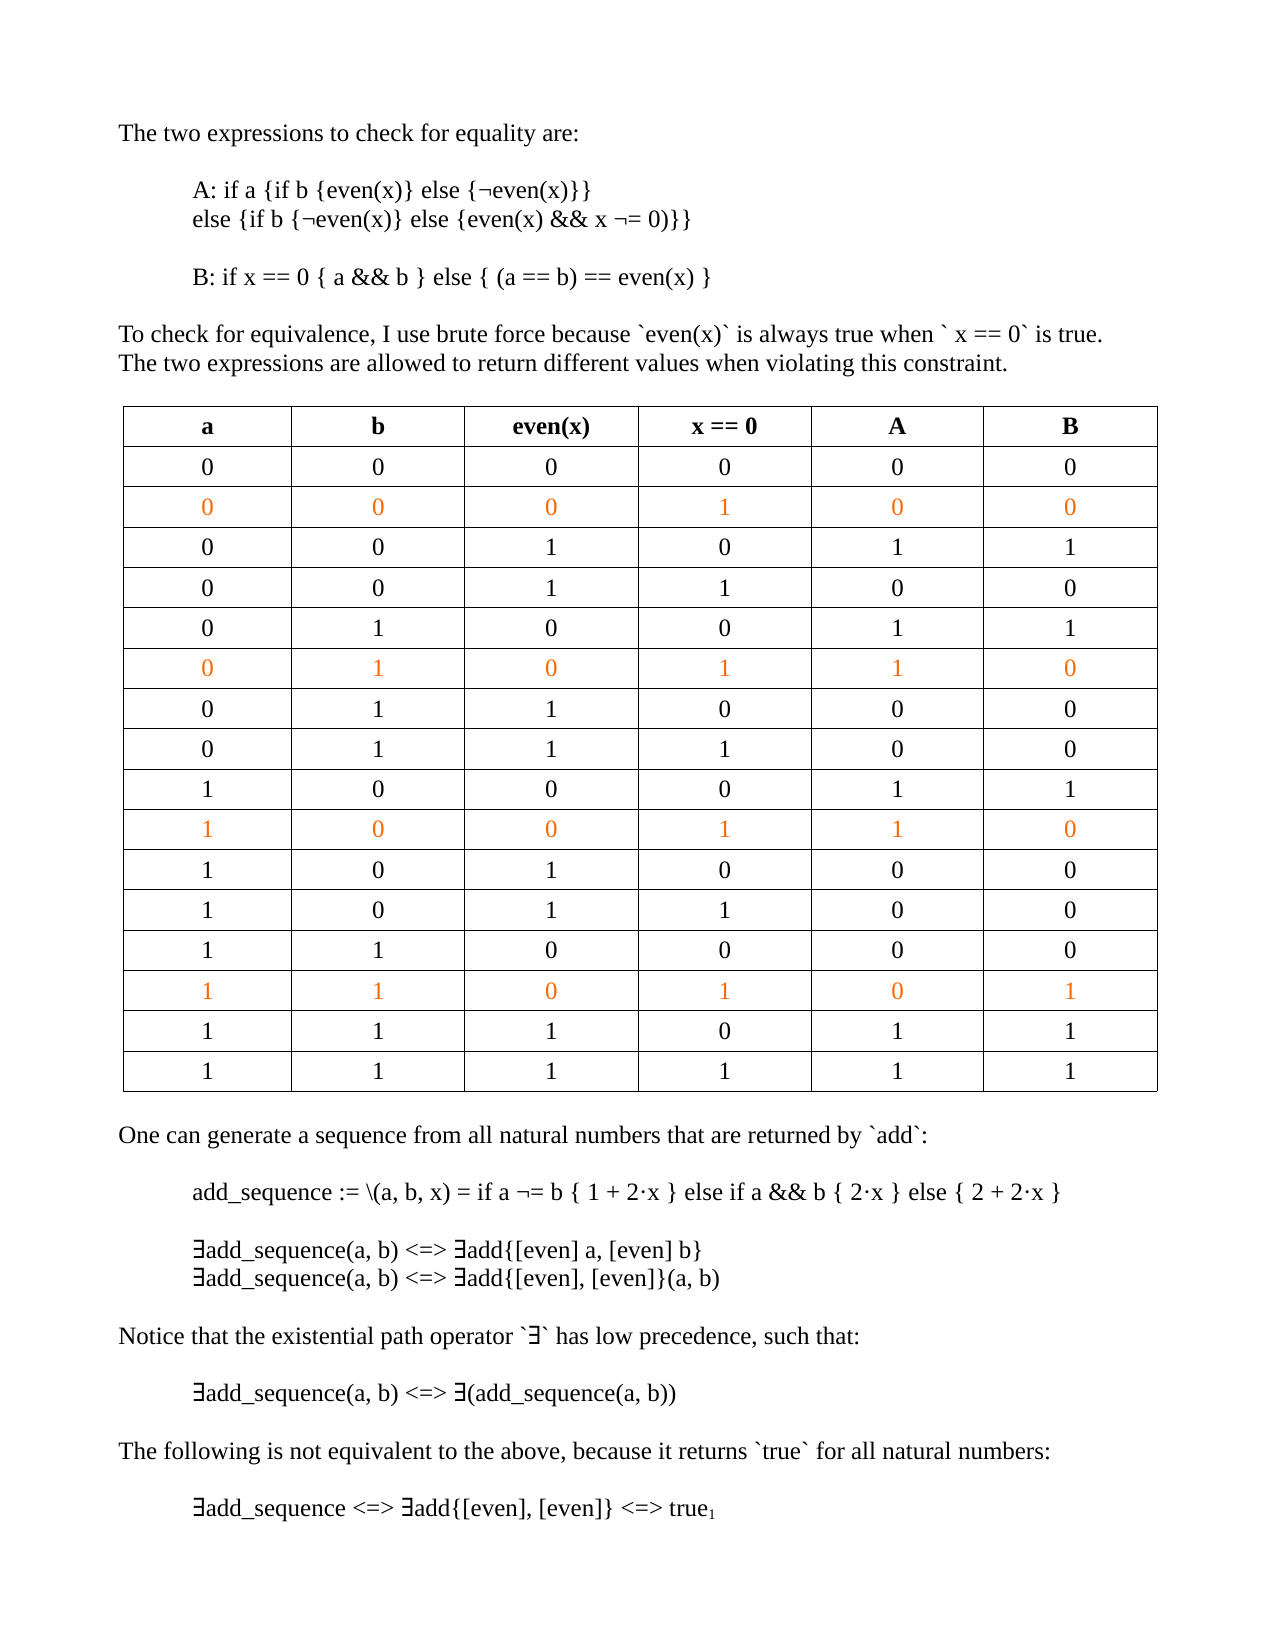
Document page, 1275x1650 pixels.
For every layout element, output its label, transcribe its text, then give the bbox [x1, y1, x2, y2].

table_cell 0 [639, 528, 811, 567]
text ∃add_sequence(a, b) <=> ∃(add_sequence(a, b)) [118, 1378, 1157, 1407]
table_cell 1 [292, 689, 464, 728]
table_cell 1 [124, 890, 291, 930]
table_cell 0 [292, 528, 464, 567]
table_cell 0 [639, 608, 811, 647]
table_cell 1 [639, 487, 811, 527]
table_cell 1 [812, 649, 983, 688]
table_cell 0 [984, 810, 1157, 849]
table_header x == 0 [639, 407, 811, 446]
table_cell 0 [292, 810, 464, 849]
text else {if b {¬even(x)} else {even(x) && x ¬= 0)}} [118, 204, 1157, 233]
text The two expressions to check for equality are: [118, 118, 1157, 147]
table_cell 1 [292, 649, 464, 688]
table_cell 0 [465, 770, 638, 809]
table_cell 1 [639, 649, 811, 688]
table_cell 1 [124, 931, 291, 970]
table_cell 1 [984, 1052, 1157, 1091]
text One can generate a sequence from all natural numbers that are returned by `add`: [118, 1120, 1157, 1148]
table_cell 0 [639, 1011, 811, 1051]
table_cell 1 [292, 1011, 464, 1051]
table_cell 0 [124, 649, 291, 688]
table_cell 0 [639, 447, 811, 486]
table_cell 1 [812, 528, 983, 567]
table_cell 1 [124, 770, 291, 809]
table_cell 0 [124, 729, 291, 768]
table_cell 1 [465, 1011, 638, 1051]
table_cell 0 [812, 487, 983, 527]
table_cell 0 [465, 487, 638, 527]
text To check for equivalence, I use brute force because `even(x)` is always true when ` x == 0` is true. The two expressions are allowed to return different values when violating this constraint. [118, 319, 1157, 377]
table_cell 0 [465, 971, 638, 1010]
table_cell 0 [465, 608, 638, 647]
table_cell 1 [984, 528, 1157, 567]
table_cell 1 [639, 729, 811, 768]
table_header A [812, 407, 983, 446]
table_cell 1 [639, 568, 811, 607]
table_cell 0 [124, 608, 291, 647]
table_cell 1 [292, 931, 464, 970]
table_cell 0 [639, 770, 811, 809]
table_cell 0 [984, 729, 1157, 768]
table_cell 0 [639, 850, 811, 889]
table_cell 0 [984, 689, 1157, 728]
table_cell 0 [984, 850, 1157, 889]
table_header b [292, 407, 464, 446]
table_cell 1 [984, 770, 1157, 809]
table_cell 0 [292, 447, 464, 486]
table_cell 1 [292, 729, 464, 768]
table_cell 1 [124, 1052, 291, 1091]
table_cell 0 [465, 649, 638, 688]
table_cell 0 [984, 890, 1157, 930]
table_cell 0 [984, 649, 1157, 688]
table_cell 1 [639, 1052, 811, 1091]
table_cell 0 [812, 931, 983, 970]
table_cell 1 [465, 528, 638, 567]
table_cell 0 [124, 528, 291, 567]
table_cell 0 [124, 689, 291, 728]
text ∃add_sequence(a, b) <=> ∃add{[even], [even]}(a, b) [118, 1263, 1157, 1292]
table_cell 1 [124, 1011, 291, 1051]
table_cell 0 [124, 568, 291, 607]
table_cell 0 [292, 770, 464, 809]
table_cell 0 [812, 568, 983, 607]
table_cell 0 [812, 850, 983, 889]
text Notice that the existential path operator `∃` has low precedence, such that: [118, 1321, 1157, 1350]
table_cell 1 [292, 608, 464, 647]
table_cell 1 [465, 890, 638, 930]
table_cell 1 [292, 971, 464, 1010]
table_cell 0 [465, 447, 638, 486]
table_cell 0 [984, 487, 1157, 527]
table_cell 1 [124, 971, 291, 1010]
text B: if x == 0 { a && b } else { (a == b) == even(x) } [118, 262, 1157, 291]
table_cell 0 [292, 890, 464, 930]
table_cell 1 [124, 850, 291, 889]
table_cell 1 [639, 890, 811, 930]
table_cell 0 [465, 931, 638, 970]
table_cell 0 [984, 568, 1157, 607]
table_header even(x) [465, 407, 638, 446]
table_header a [124, 407, 291, 446]
table_cell 0 [812, 729, 983, 768]
table_cell 1 [292, 1052, 464, 1091]
table_cell 0 [465, 810, 638, 849]
table_cell 1 [465, 729, 638, 768]
table_cell 1 [639, 971, 811, 1010]
table_cell 1 [124, 810, 291, 849]
table_cell 1 [639, 810, 811, 849]
table_cell 1 [984, 971, 1157, 1010]
table_cell 1 [465, 1052, 638, 1091]
table_cell 1 [465, 850, 638, 889]
table_cell 0 [812, 447, 983, 486]
table_cell 0 [812, 971, 983, 1010]
table_cell 1 [984, 1011, 1157, 1051]
table_cell 0 [639, 689, 811, 728]
table_cell 0 [124, 447, 291, 486]
table_cell 0 [812, 689, 983, 728]
table_cell 0 [639, 931, 811, 970]
table_header B [984, 407, 1157, 446]
table_cell 0 [292, 568, 464, 607]
text The following is not equivalent to the above, because it returns `true` for all natural numbers: [118, 1436, 1157, 1465]
table_cell 1 [465, 568, 638, 607]
table_cell 1 [984, 608, 1157, 647]
text ∃add_sequence(a, b) <=> ∃add{[even] a, [even] b} [118, 1235, 1157, 1263]
table_cell 0 [812, 890, 983, 930]
table_cell 1 [812, 1052, 983, 1091]
text ∃add_sequence <=> ∃add{[even], [even]} <=> true1 [118, 1493, 1157, 1522]
table_cell 1 [812, 608, 983, 647]
table_cell 0 [984, 931, 1157, 970]
table_cell 1 [812, 1011, 983, 1051]
text A: if a {if b {even(x)} else {¬even(x)}} [118, 176, 1157, 204]
table_cell 1 [812, 810, 983, 849]
table_cell 1 [812, 770, 983, 809]
table_cell 0 [984, 447, 1157, 486]
table_cell 1 [465, 689, 638, 728]
table_cell 0 [124, 487, 291, 527]
text add_sequence := \(a, b, x) = if a ¬= b { 1 + 2·x } else if a && b { 2·x } else { 2 + 2·x } [118, 1177, 1157, 1206]
table_cell 0 [292, 487, 464, 527]
table_cell 0 [292, 850, 464, 889]
